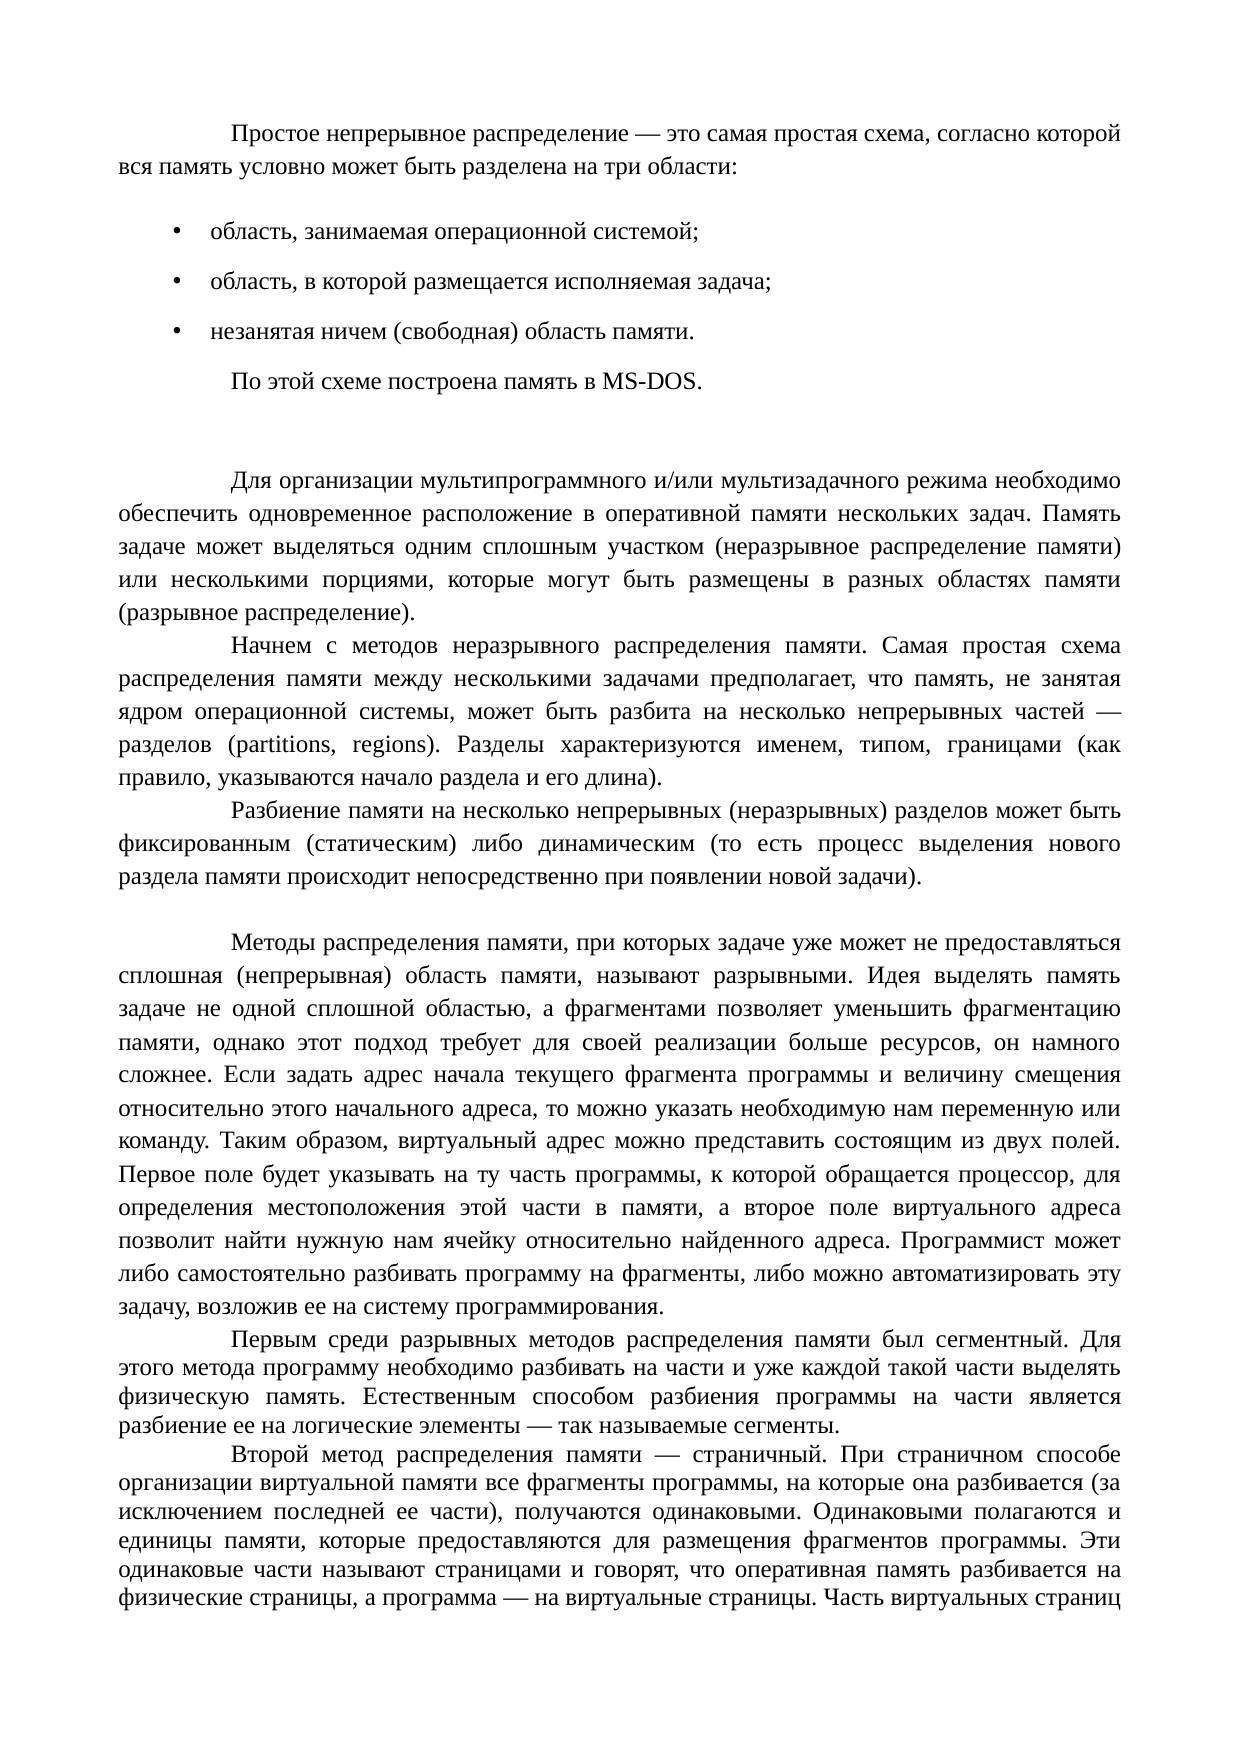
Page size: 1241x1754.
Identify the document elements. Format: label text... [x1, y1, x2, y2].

text Разбиение памяти на несколько непрерывных (неразрывных) разделов может быть фиксированным (статическим) либо динамическим (то есть процесс выделения нового раздела памяти происходит непосредственно при появлении новой задачи). [118, 795, 1122, 890]
text Второй метод распределения памяти — страничный. При страничном способе организации виртуальной памяти все фрагменты программы, на которые она разбивается (за исключением последней ее части), получаются одинаковыми. Одинаковыми полагаются и единицы памяти, которые предоставляются для размещения фрагментов программы. Эти одинаковые части называют страницами и говорят, что оперативная память разбивается на физические страницы, а программа — на виртуальные страницы. Часть виртуальных страниц [118, 1439, 1122, 1611]
list незанятая ничем (свободная) область памяти. [173, 316, 1122, 345]
text Методы распределения памяти, при которых задаче уже может не предоставляться сплошная (непрерывная) область памяти, называют разрывными. Идея выделять память задаче не одной сплошной областью, а фрагментами позволяет уменьшить фрагментацию памяти, однако этот подход требует для своей реализации больше ресурсов, он намного сложнее. Если задать адрес начала текущего фрагмента программы и величину смещения относительно этого начального адреса, то можно указать необходимую нам переменную или команду. Таким образом, виртуальный адрес можно представить состоящим из двух полей. Первое поле будет указывать на ту часть программы, к которой обращается процессор, для определения местоположения этой части в памяти, а второе поле виртуального адреса позволит найти нужную нам ячейку относительно найденного адреса. Программист может либо самостоятельно разбивать программу на фрагменты, либо можно автоматизировать эту задачу, возложив ее на систему программирования. [118, 927, 1122, 1319]
list область, в которой размещается исполняемая задача; [173, 266, 1122, 295]
list область, занимаемая операционной системой; [173, 216, 1122, 244]
text По этой схеме построена память в MS-DOS. [118, 366, 1122, 395]
text Первым среди разрывных методов распределения памяти был сегментный. Для этого метода программу необходимо разбивать на части и уже каждой такой части выделять физическую память. Естественным способом разбиения программы на части является разбиение ее на логические элементы — так называемые сегменты. [118, 1324, 1122, 1439]
text Простое непрерывное распределение — это самая простая схема, согласно которой вся память условно может быть разделена на три области: [118, 118, 1122, 180]
text Для организации мультипрограммного и/или мультизадачного режима необходимо обеспечить одновременное расположение в оперативной памяти нескольких задач. Память задаче может выделяться одним сплошным участком (неразрывное распределение памяти) или несколькими порциями, которые могут быть размещены в разных областях памяти (разрывное распределение). [118, 465, 1122, 626]
text Начнем с методов неразрывного распределения памяти. Самая простая схема распределения памяти между несколькими задачами предполагает, что память, не занятая ядром операционной системы, может быть разбита на несколько непрерывных частей — разделов (partitions, regions). Разделы характеризуются именем, типом, границами (как правило, указываются начало раздела и его длина). [118, 630, 1122, 791]
